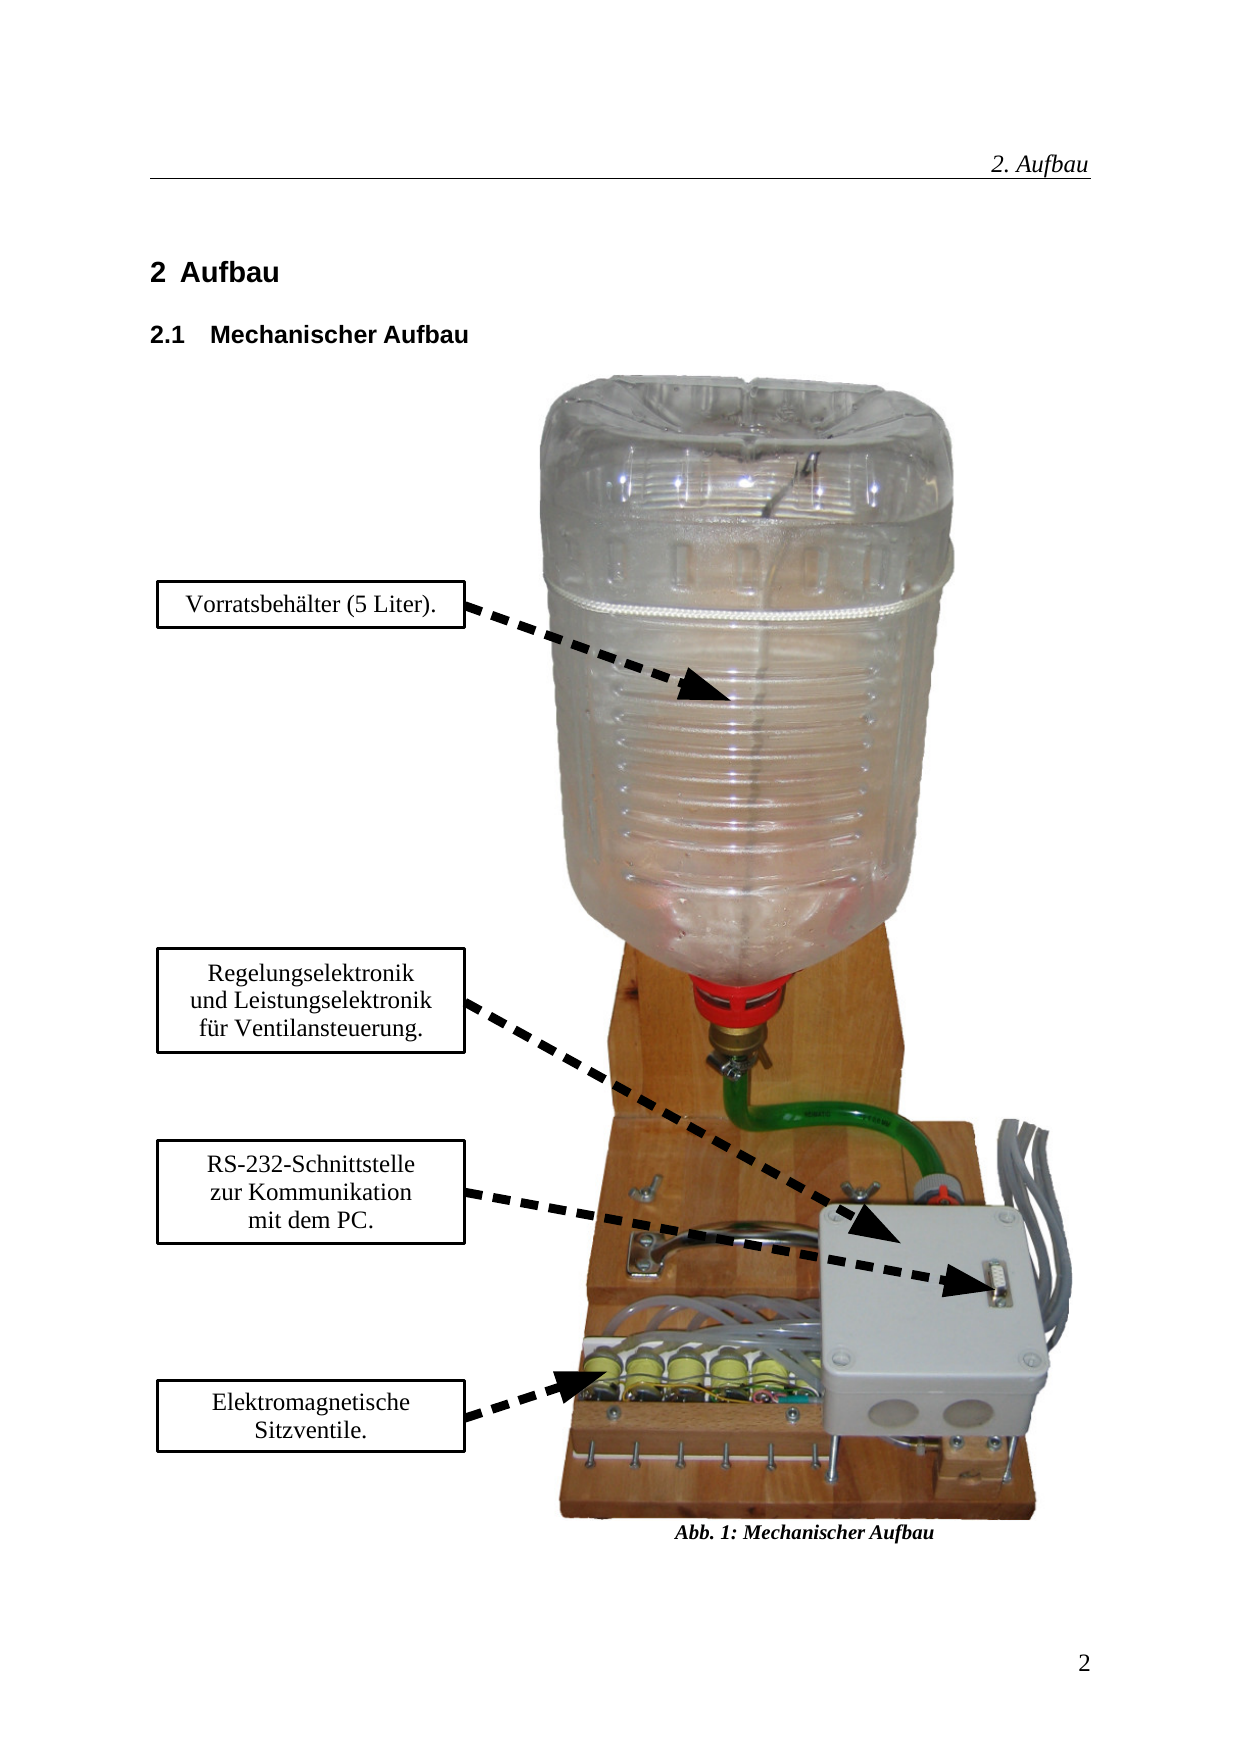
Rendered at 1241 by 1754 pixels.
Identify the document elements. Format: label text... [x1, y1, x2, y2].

subtitle Mechanischer Aufbau [150, 320, 1091, 348]
text Abb. 1: Mechanischer Aufbau [537, 1400, 1073, 1544]
picture [538, 374, 1073, 1521]
subtitle Aufbau [150, 256, 1091, 289]
